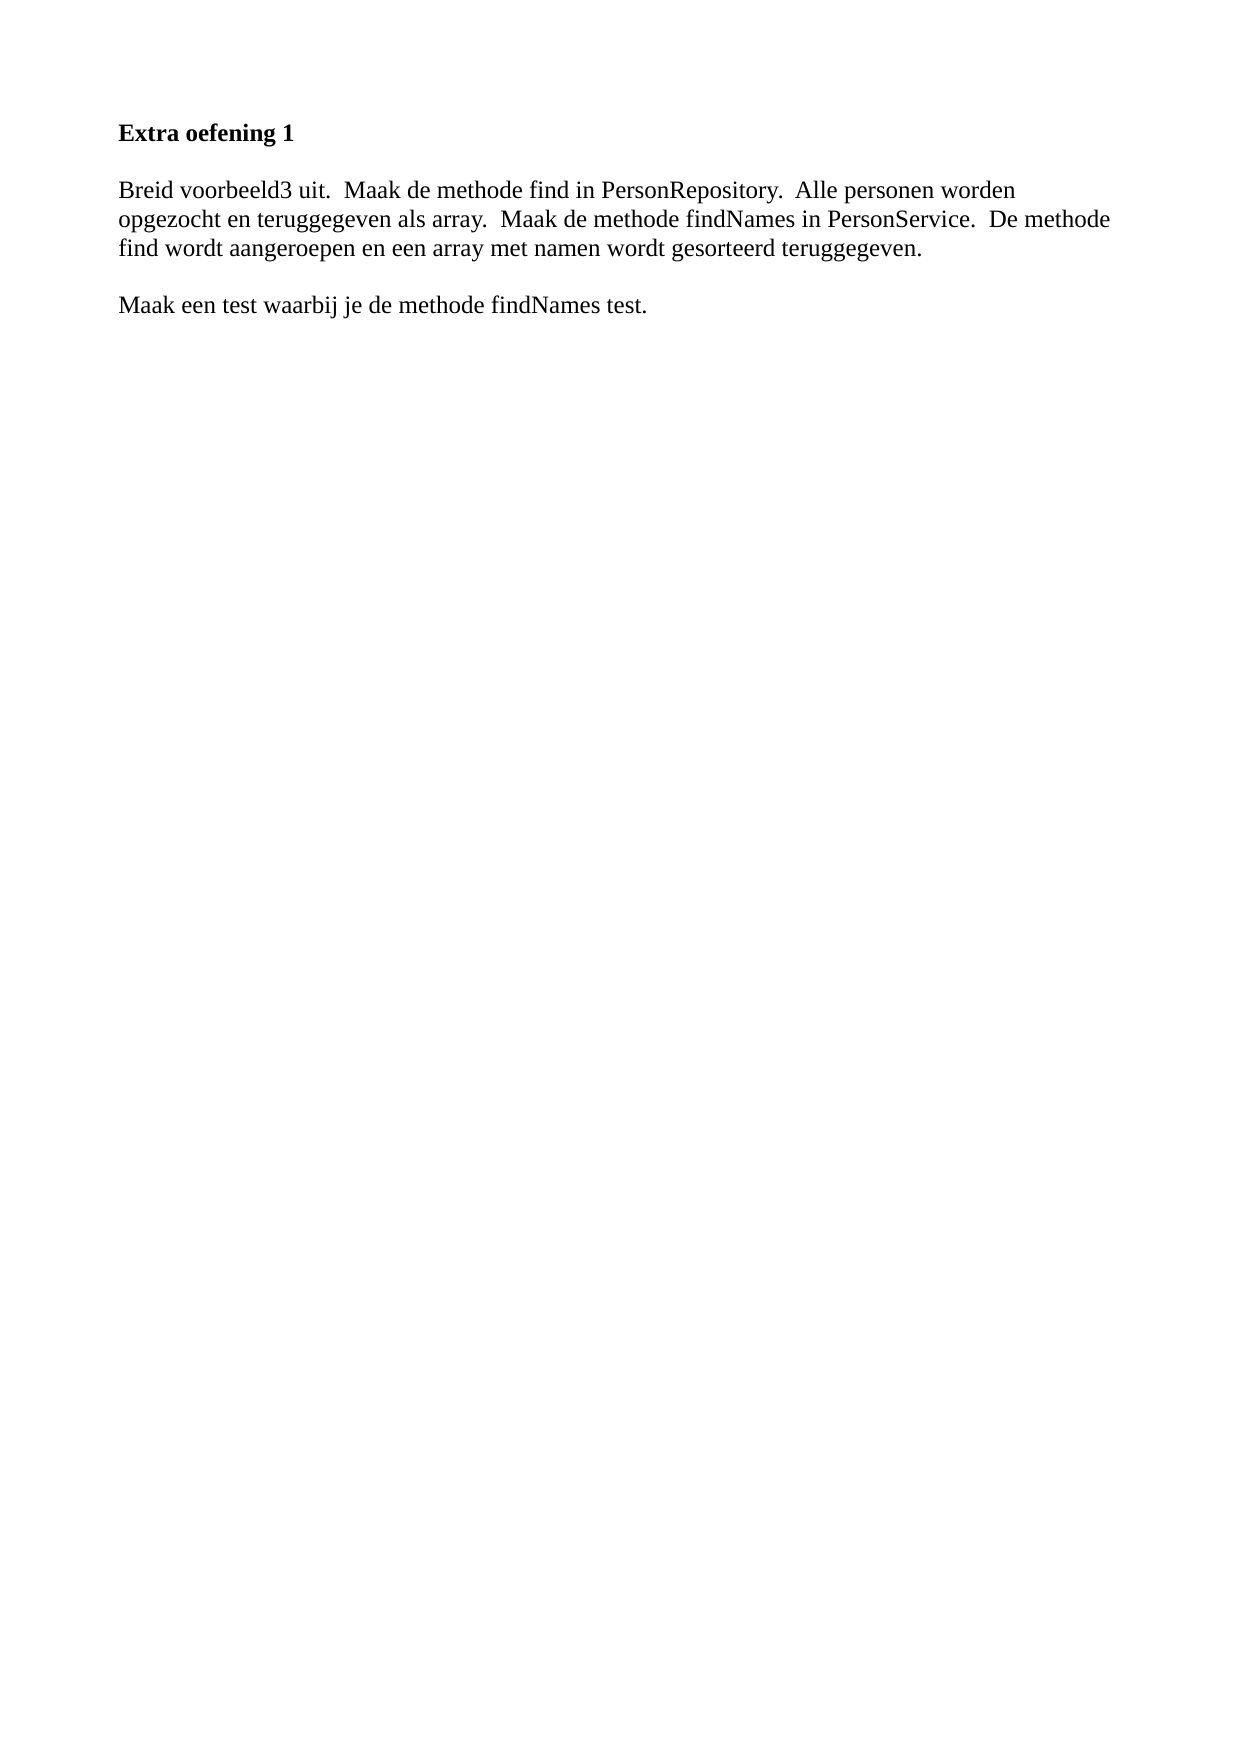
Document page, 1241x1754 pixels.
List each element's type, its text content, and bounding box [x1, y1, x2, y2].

text Extra oefening 1 [118, 118, 1122, 147]
text Breid voorbeeld3 uit. Maak de methode find in PersonRepository. Alle personen worden opgezocht en teruggegeven als array. Maak de methode findNames in PersonService. De methode find wordt aangeroepen en een array met namen wordt gesorteerd teruggegeven. [118, 176, 1122, 262]
text Maak een test waarbij je de methode findNames test. [118, 291, 1122, 319]
